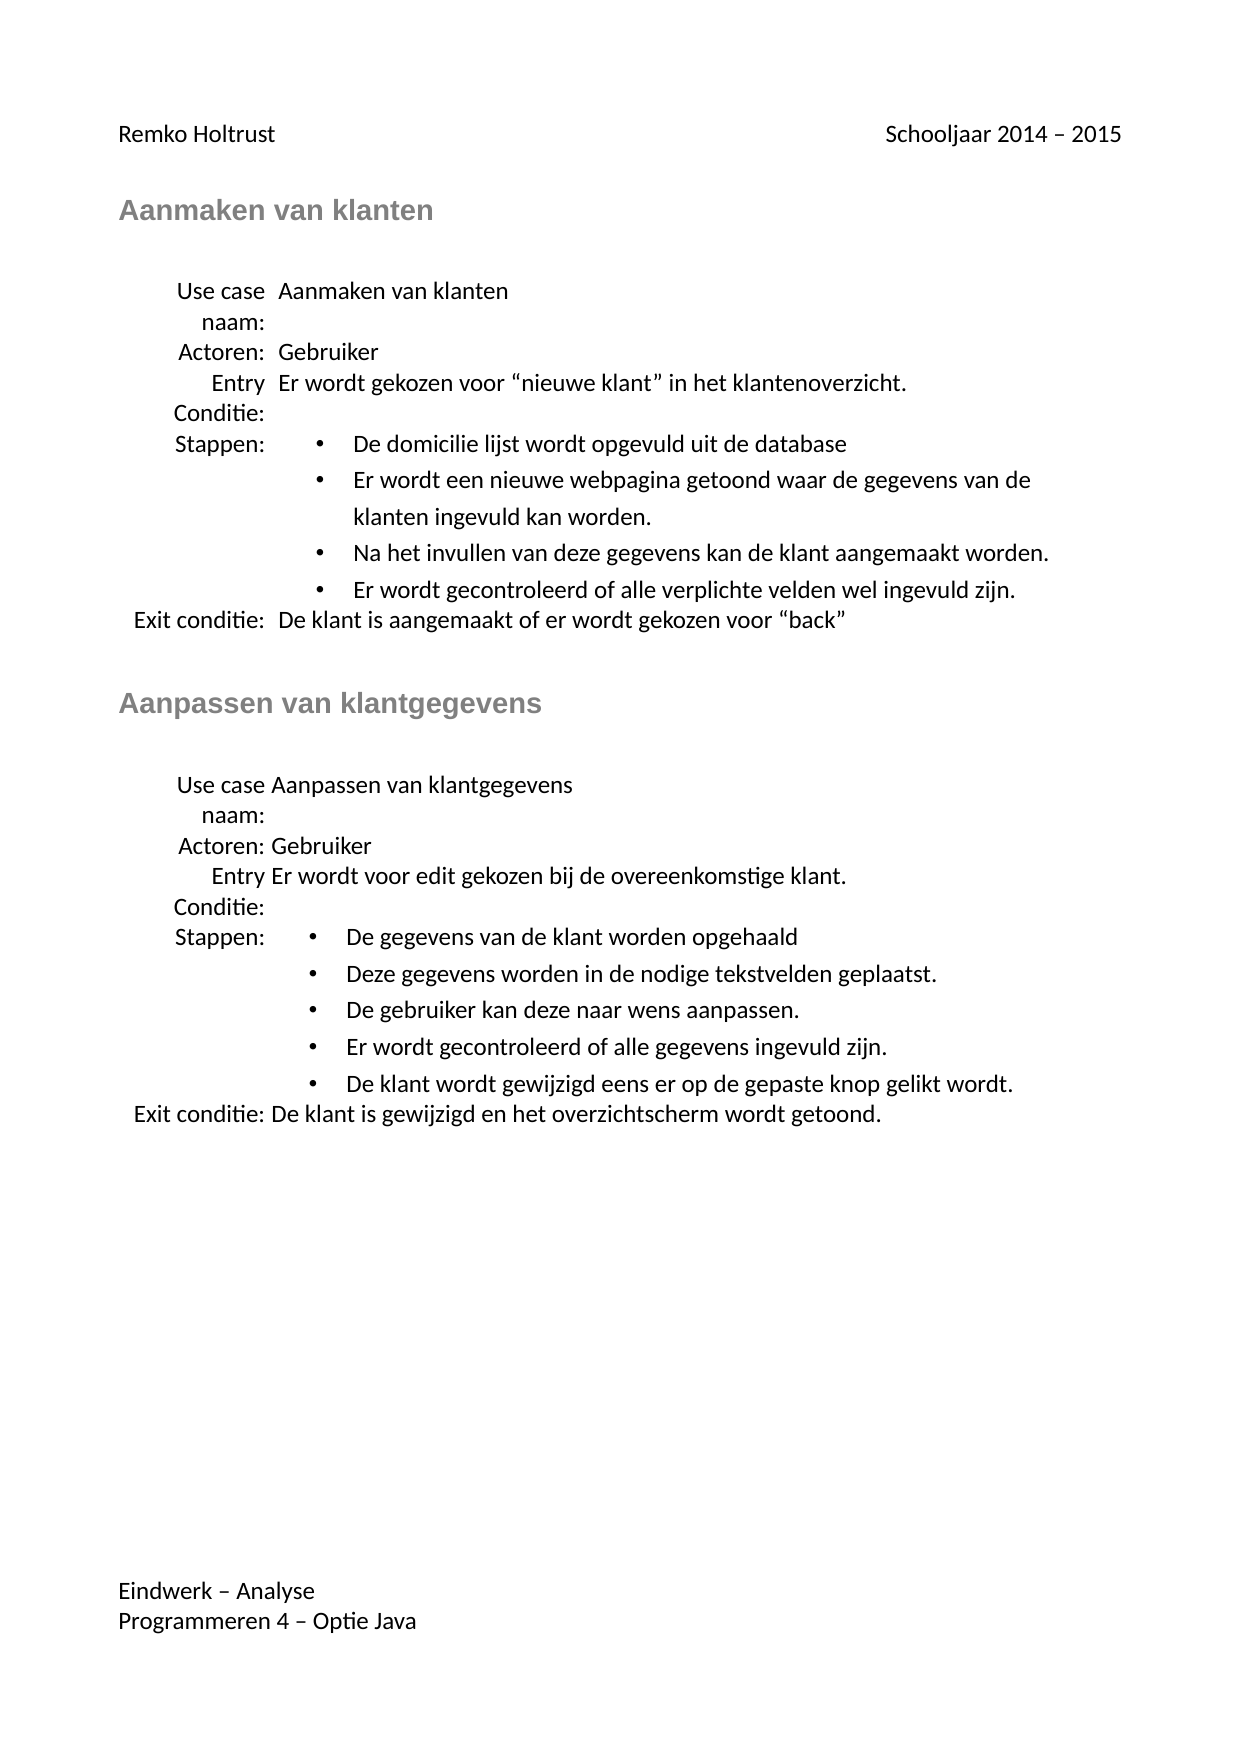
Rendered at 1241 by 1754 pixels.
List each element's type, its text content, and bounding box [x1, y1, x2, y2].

table_cell [265, 367, 278, 428]
table_header Use case naam: [118, 769, 265, 830]
table_cell Actoren: [118, 830, 265, 861]
subtitle Aanmaken van klanten [118, 193, 1122, 226]
table_cell Exit conditie: [118, 1098, 265, 1129]
table_cell De domicilie lijst wordt opgevuld uit de database Er wordt een nieuwe webpagina getoond waar de gegevens van de klanten ingevuld kan worden. Na het invullen van deze gegevens kan de klant aangemaakt worden. Er wordt gecontroleerd of alle verplichte velden wel ingevuld zijn. [278, 428, 1058, 605]
table_cell De klant is aangemaakt of er wordt gekozen voor “back” [278, 605, 1058, 635]
table_cell Exit conditie: [118, 605, 265, 635]
table_cell Gebruiker [278, 336, 1058, 367]
table_cell Entry Conditie: [118, 367, 265, 428]
table_cell [265, 861, 271, 922]
table_cell Gebruiker [271, 830, 1058, 861]
table_header [265, 275, 278, 336]
table_cell [265, 1098, 271, 1129]
table_cell [265, 336, 278, 367]
table_cell [265, 830, 271, 861]
table_header Aanpassen van klantgegevens [271, 769, 1058, 830]
table_cell Stappen: [118, 922, 265, 1098]
table_cell [265, 605, 278, 635]
table_cell Entry Conditie: [118, 861, 265, 922]
table_cell [265, 428, 278, 605]
table_cell Stappen: [118, 428, 265, 605]
table_header [265, 769, 271, 830]
subtitle Aanpassen van klantgegevens [118, 686, 1122, 720]
table_cell [265, 922, 271, 1098]
table_cell Er wordt voor edit gekozen bij de overeenkomstige klant. [271, 861, 1058, 922]
table_cell Actoren: [118, 336, 265, 367]
table_header Use case naam: [118, 275, 265, 336]
table_header Aanmaken van klanten [278, 275, 1058, 336]
table_cell De klant is gewijzigd en het overzichtscherm wordt getoond. [271, 1098, 1058, 1129]
table_cell Er wordt gekozen voor “nieuwe klant” in het klantenoverzicht. [278, 367, 1058, 428]
table_cell De gegevens van de klant worden opgehaald Deze gegevens worden in de nodige tekstvelden geplaatst. De gebruiker kan deze naar wens aanpassen. Er wordt gecontroleerd of alle gegevens ingevuld zijn. De klant wordt gewijzigd eens er op de gepaste knop gelikt wordt. [271, 922, 1058, 1098]
